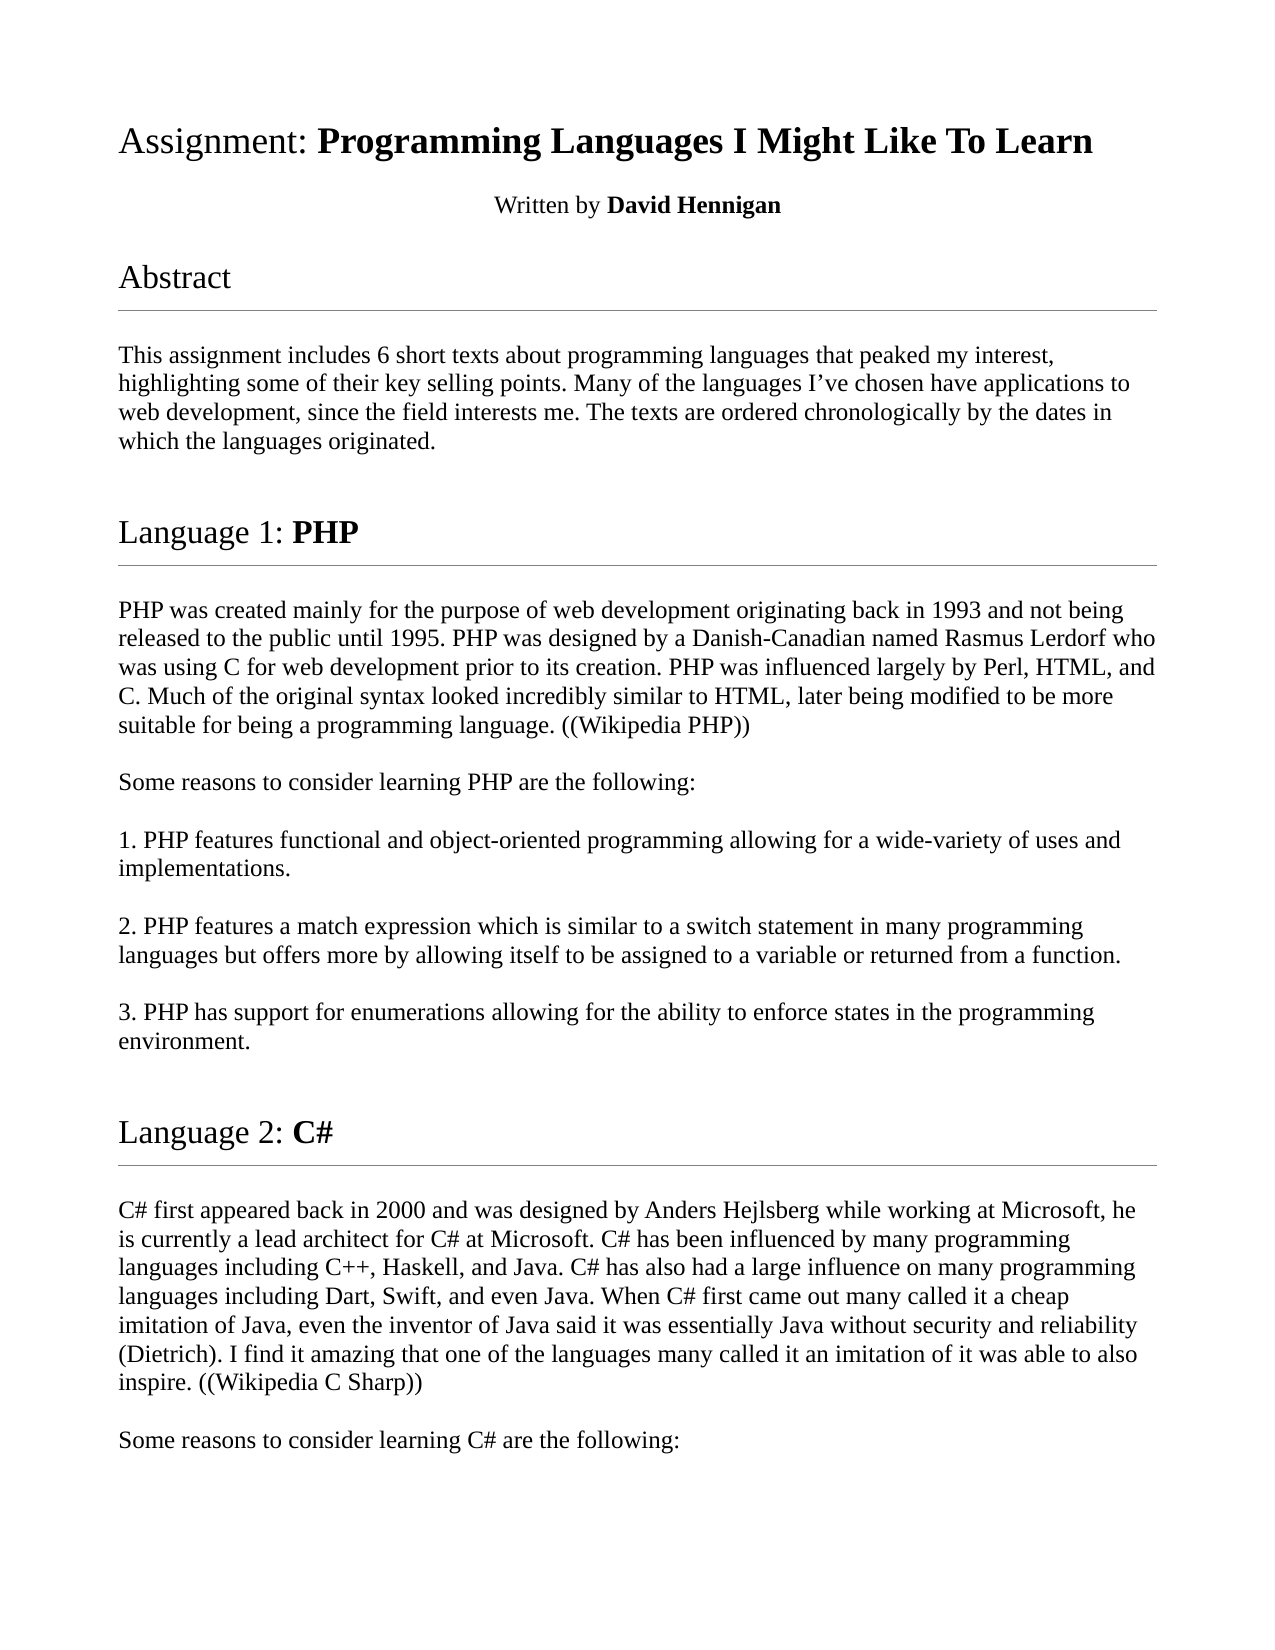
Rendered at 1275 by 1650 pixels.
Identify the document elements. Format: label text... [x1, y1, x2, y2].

text 3. PHP has support for enumerations allowing for the ability to enforce states in the programming environment. [118, 997, 1157, 1055]
text PHP was created mainly for the purpose of web development originating back in 1993 and not being released to the public until 1995. PHP was designed by a Danish-Canadian named Rasmus Lerdorf who was using C for web development prior to its creation. PHP was influenced largely by Perl, HTML, and C. Much of the original syntax looked incredibly similar to HTML, later being modified to be more suitable for being a programming language. ((Wikipedia PHP)) [118, 595, 1157, 738]
text 1. PHP features functional and object-oriented programming allowing for a wide-variety of uses and implementations. [118, 825, 1157, 882]
text Language 1: PHP [118, 512, 1157, 551]
text This assignment includes 6 short texts about programming languages that peaked my interest, highlighting some of their key selling points. Many of the languages I’ve chosen have applications to web development, since the field interests me. The texts are ordered chronologically by the dates in which the languages originated. [118, 340, 1157, 455]
text Written by David Hennigan [118, 190, 1157, 219]
text Language 2: C# [118, 1112, 1157, 1151]
text C# first appeared back in 2000 and was designed by Anders Hejlsberg while working at Microsoft, he is currently a lead architect for C# at Microsoft. C# has been influenced by many programming languages including C++, Haskell, and Java. C# has also had a large influence on many programming languages including Dart, Swift, and even Java. When C# first came out many called it a cheap imitation of Java, even the inventor of Java said it was essentially Java without security and reliability (Dietrich). I find it amazing that one of the languages many called it an imitation of it was able to also inspire. ((Wikipedia C Sharp)) [118, 1195, 1157, 1396]
text 2. PHP features a match expression which is similar to a switch statement in many programming languages but offers more by allowing itself to be assigned to a variable or returned from a function. [118, 911, 1157, 968]
text Some reasons to consider learning PHP are the following: [118, 767, 1157, 796]
text Assignment: Programming Languages I Might Like To Learn [118, 118, 1157, 161]
text Some reasons to consider learning C# are the following: [118, 1425, 1157, 1454]
text Abstract [118, 257, 1157, 295]
